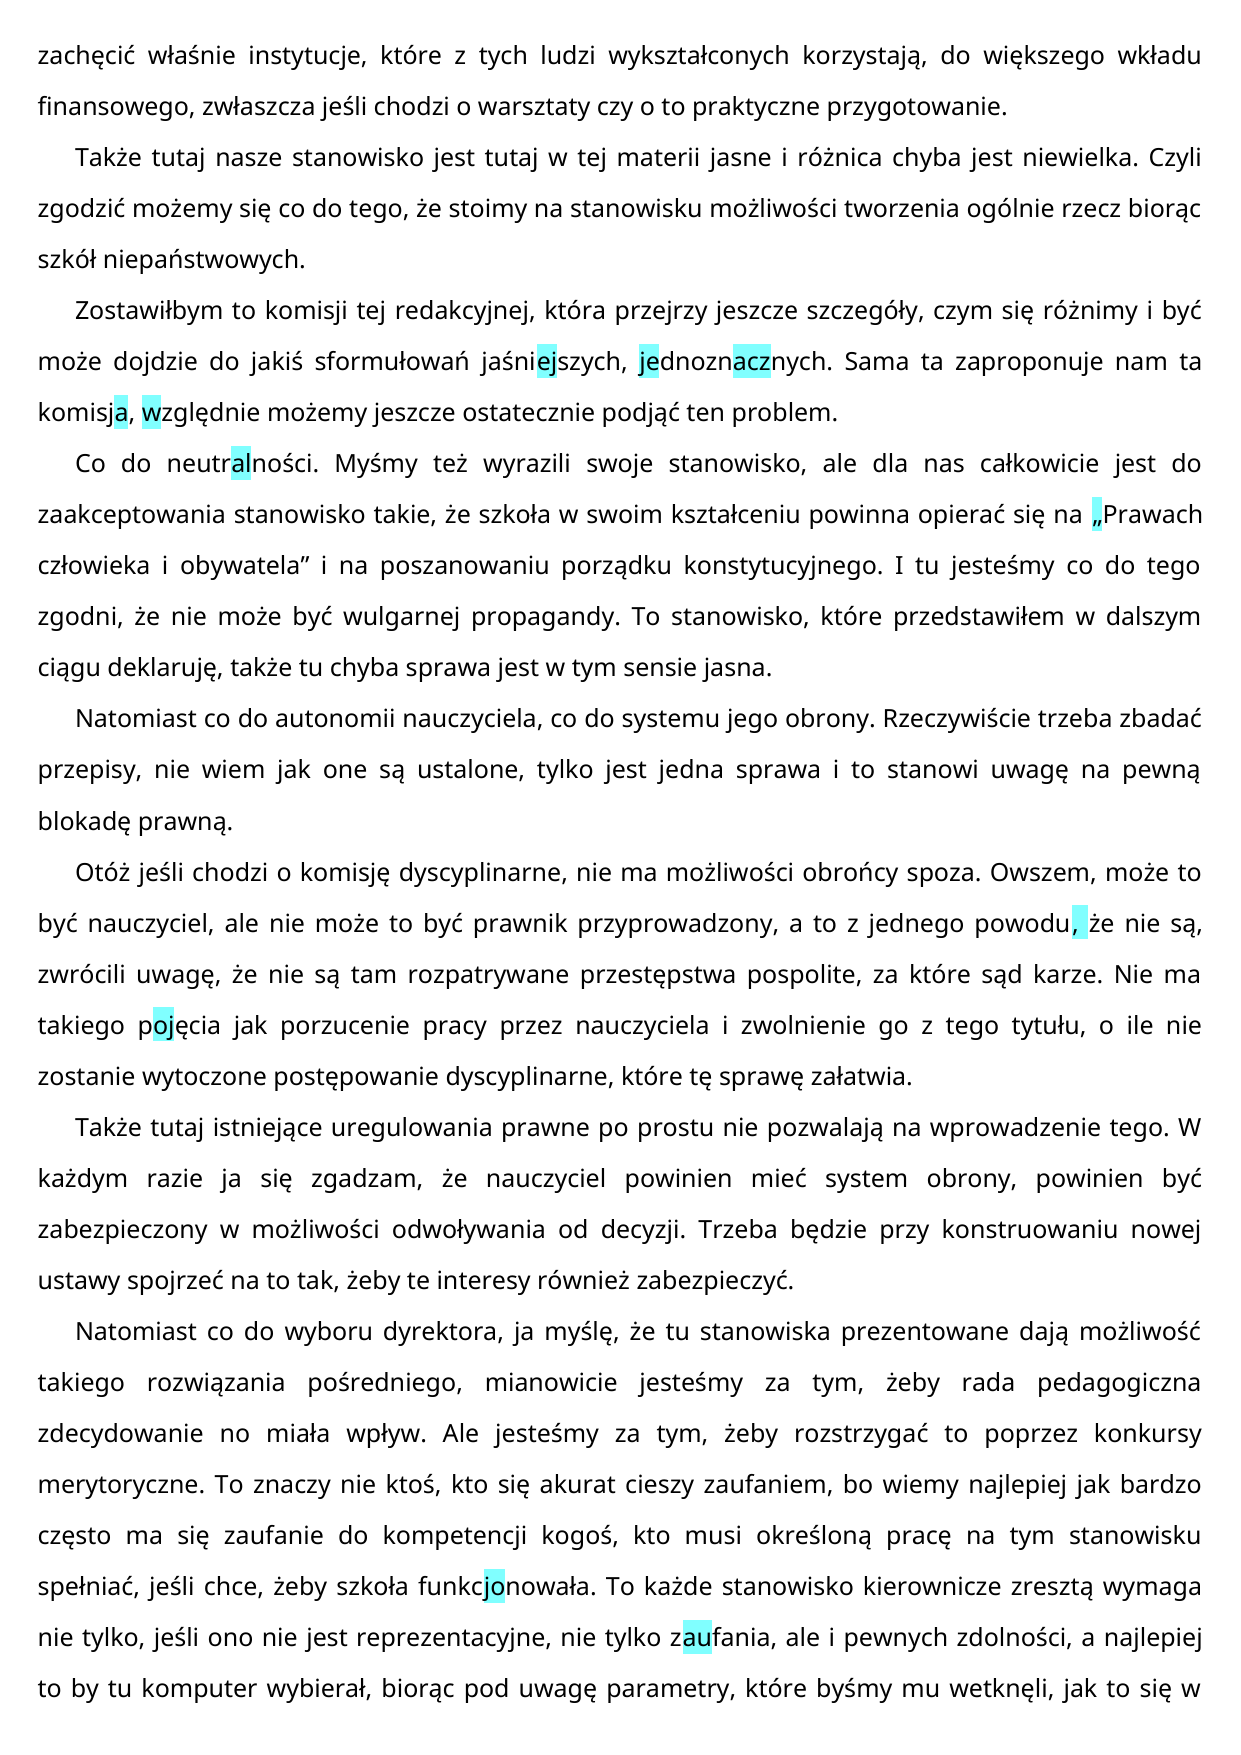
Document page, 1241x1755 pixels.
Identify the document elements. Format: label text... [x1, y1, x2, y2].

text zachęcić właśnie instytucje, które z tych ludzi wykształconych korzystają, do większego wkładu finansowego, zwłaszcza jeśli chodzi o warsztaty czy o to praktyczne przygotowanie. [37, 37, 1203, 123]
text Co do neutralności. Myśmy też wyrazili swoje stanowisko, ale dla nas całkowicie jest do zaakceptowania stanowisko takie, że szkoła w swoim kształceniu powinna opierać się na „Prawach człowieka i obywatela” i na poszanowaniu porządku konstytucyjnego. I tu jesteśmy co do tego zgodni, że nie może być wulgarnej propagandy. To stanowisko, które przedstawiłem w dalszym ciągu deklaruję, także tu chyba sprawa jest w tym sensie jasna. [37, 446, 1203, 684]
text Otóż jeśli chodzi o komisję dyscyplinarne, nie ma możliwości obrońcy spoza. Owszem, może to być nauczyciel, ale nie może to być prawnik przyprowadzony, a to z jednego powodu, że nie są, zwrócili uwagę, że nie są tam rozpatrywane przestępstwa pospolite, za które sąd karze. Nie ma takiego pojęcia jak porzucenie pracy przez nauczyciela i zwolnienie go z tego tytułu, o ile nie zostanie wytoczone postępowanie dyscyplinarne, które tę sprawę załatwia. [37, 854, 1203, 1092]
text Także tutaj nasze stanowisko jest tutaj w tej materii jasne i różnica chyba jest niewielka. Czyli zgodzić możemy się co do tego, że stoimy na stanowisku możliwości tworzenia ogólnie rzecz biorąc szkół niepaństwowych. [37, 139, 1203, 276]
text Natomiast co do autonomii nauczyciela, co do systemu jego obrony. Rzeczywiście trzeba zbadać przepisy, nie wiem jak one są ustalone, tylko jest jedna sprawa i to stanowi uwagę na pewną blokadę prawną. [37, 701, 1203, 837]
text Także tutaj istniejące uregulowania prawne po prostu nie pozwalają na wprowadzenie tego. W każdym razie ja się zgadzam, że nauczyciel powinien mieć system obrony, powinien być zabezpieczony w możliwości odwoływania od decyzji. Trzeba będzie przy konstruowaniu nowej ustawy spojrzeć na to tak, żeby te interesy również zabezpieczyć. [37, 1109, 1203, 1297]
text Zostawiłbym to komisji tej redakcyjnej, która przejrzy jeszcze szczegóły, czym się różnimy i być może dojdzie do jakiś sformułowań jaśniejszych, jednoznacznych. Sama ta zaproponuje nam ta komisja, względnie możemy jeszcze ostatecznie podjąć ten problem. [37, 293, 1203, 429]
text Natomiast co do wyboru dyrektora, ja myślę, że tu stanowiska prezentowane dają możliwość takiego rozwiązania pośredniego, mianowicie jesteśmy za tym, żeby rada pedagogiczna zdecydowanie no miała wpływ. Ale jesteśmy za tym, żeby rozstrzygać to poprzez konkursy merytoryczne. To znaczy nie ktoś, kto się akurat cieszy zaufaniem, bo wiemy najlepiej jak bardzo często ma się zaufanie do kompetencji kogoś, kto musi określoną pracę na tym stanowisku spełniać, jeśli chce, żeby szkoła funkcjonowała. To każde stanowisko kierownicze zresztą wymaga nie tylko, jeśli ono nie jest reprezentacyjne, nie tylko zaufania, ale i pewnych zdolności, a najlepiej to by tu komputer wybierał, biorąc pod uwagę parametry, które byśmy mu wetknęli, jak to się w [37, 1313, 1203, 1705]
